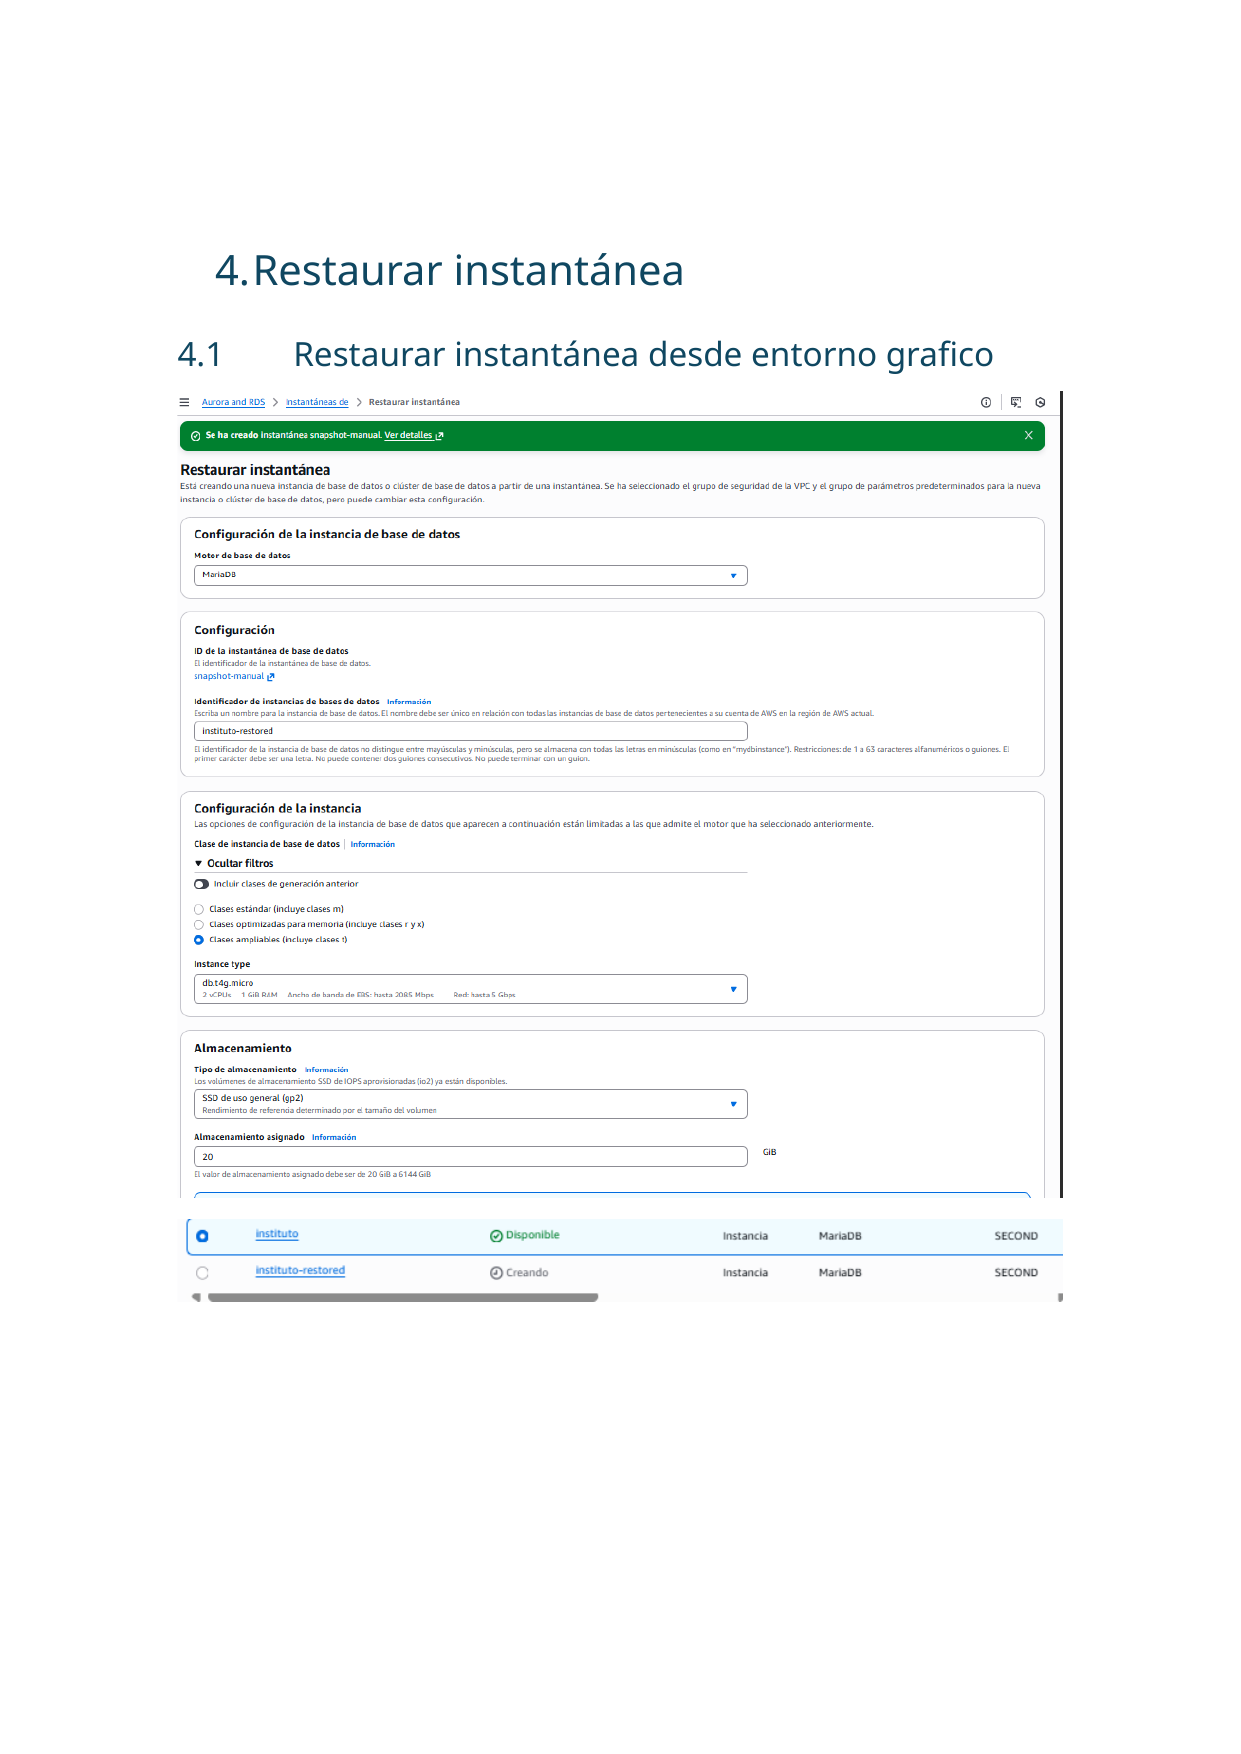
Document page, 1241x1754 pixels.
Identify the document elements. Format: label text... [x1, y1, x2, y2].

list Restaurar instantánea [215, 241, 1063, 298]
list Restaurar instantánea desde entorno grafico [177, 331, 1063, 377]
